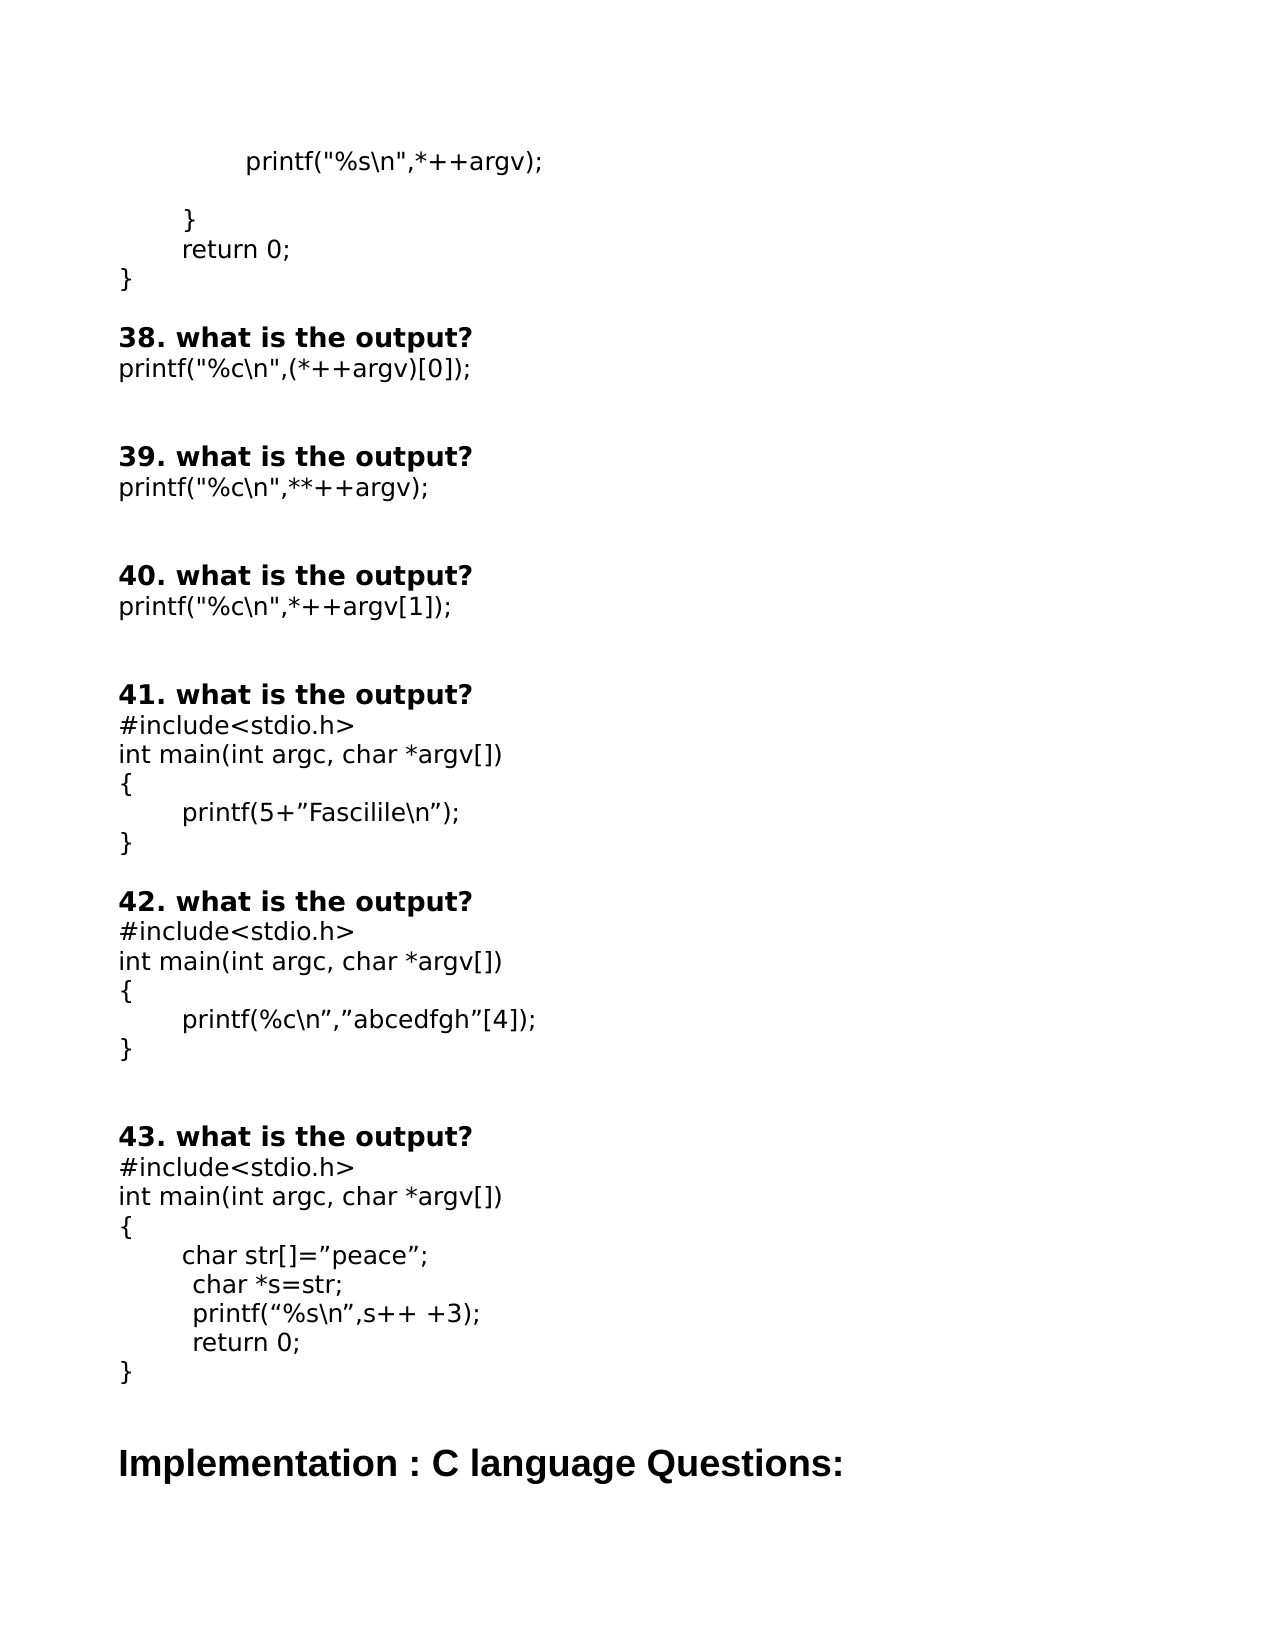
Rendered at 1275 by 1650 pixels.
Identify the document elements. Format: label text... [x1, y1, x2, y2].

text printf(5+”Fascilile\n”); [118, 798, 1157, 828]
text int main(int argc, char *argv[]) [118, 947, 1157, 976]
text printf("%s\n",*++argv); [118, 147, 1157, 176]
text printf("%c\n",**++argv); [118, 473, 1157, 502]
text } [118, 264, 1157, 293]
subtitle Implementation : C language Questions: [118, 1441, 1157, 1484]
text 39. what is the output? [118, 441, 1157, 473]
text { [118, 1212, 1157, 1241]
text return 0; [118, 1328, 1157, 1357]
text printf(“%s\n”,s++ +3); [118, 1299, 1157, 1328]
text } [118, 206, 1157, 235]
text } [118, 1034, 1157, 1063]
text #include<stdio.h> [118, 711, 1157, 740]
text printf("%c\n",(*++argv)[0]); [118, 354, 1157, 383]
text #include<stdio.h> [118, 1153, 1157, 1182]
text 38. what is the output? [118, 322, 1157, 354]
text 43. what is the output? [118, 1122, 1157, 1153]
text } [118, 828, 1157, 857]
text 42. what is the output? [118, 886, 1157, 918]
text } [118, 1357, 1157, 1387]
text { [118, 976, 1157, 1005]
text printf("%c\n",*++argv[1]); [118, 592, 1157, 621]
text 40. what is the output? [118, 560, 1157, 592]
text #include<stdio.h> [118, 918, 1157, 947]
text 41. what is the output? [118, 679, 1157, 711]
text return 0; [118, 235, 1157, 264]
text int main(int argc, char *argv[]) [118, 1182, 1157, 1212]
text { [118, 769, 1157, 798]
text char str[]=”peace”; [118, 1241, 1157, 1270]
text printf(%c\n”,”abcedfgh”[4]); [118, 1005, 1157, 1034]
text char *s=str; [118, 1270, 1157, 1299]
text int main(int argc, char *argv[]) [118, 740, 1157, 769]
